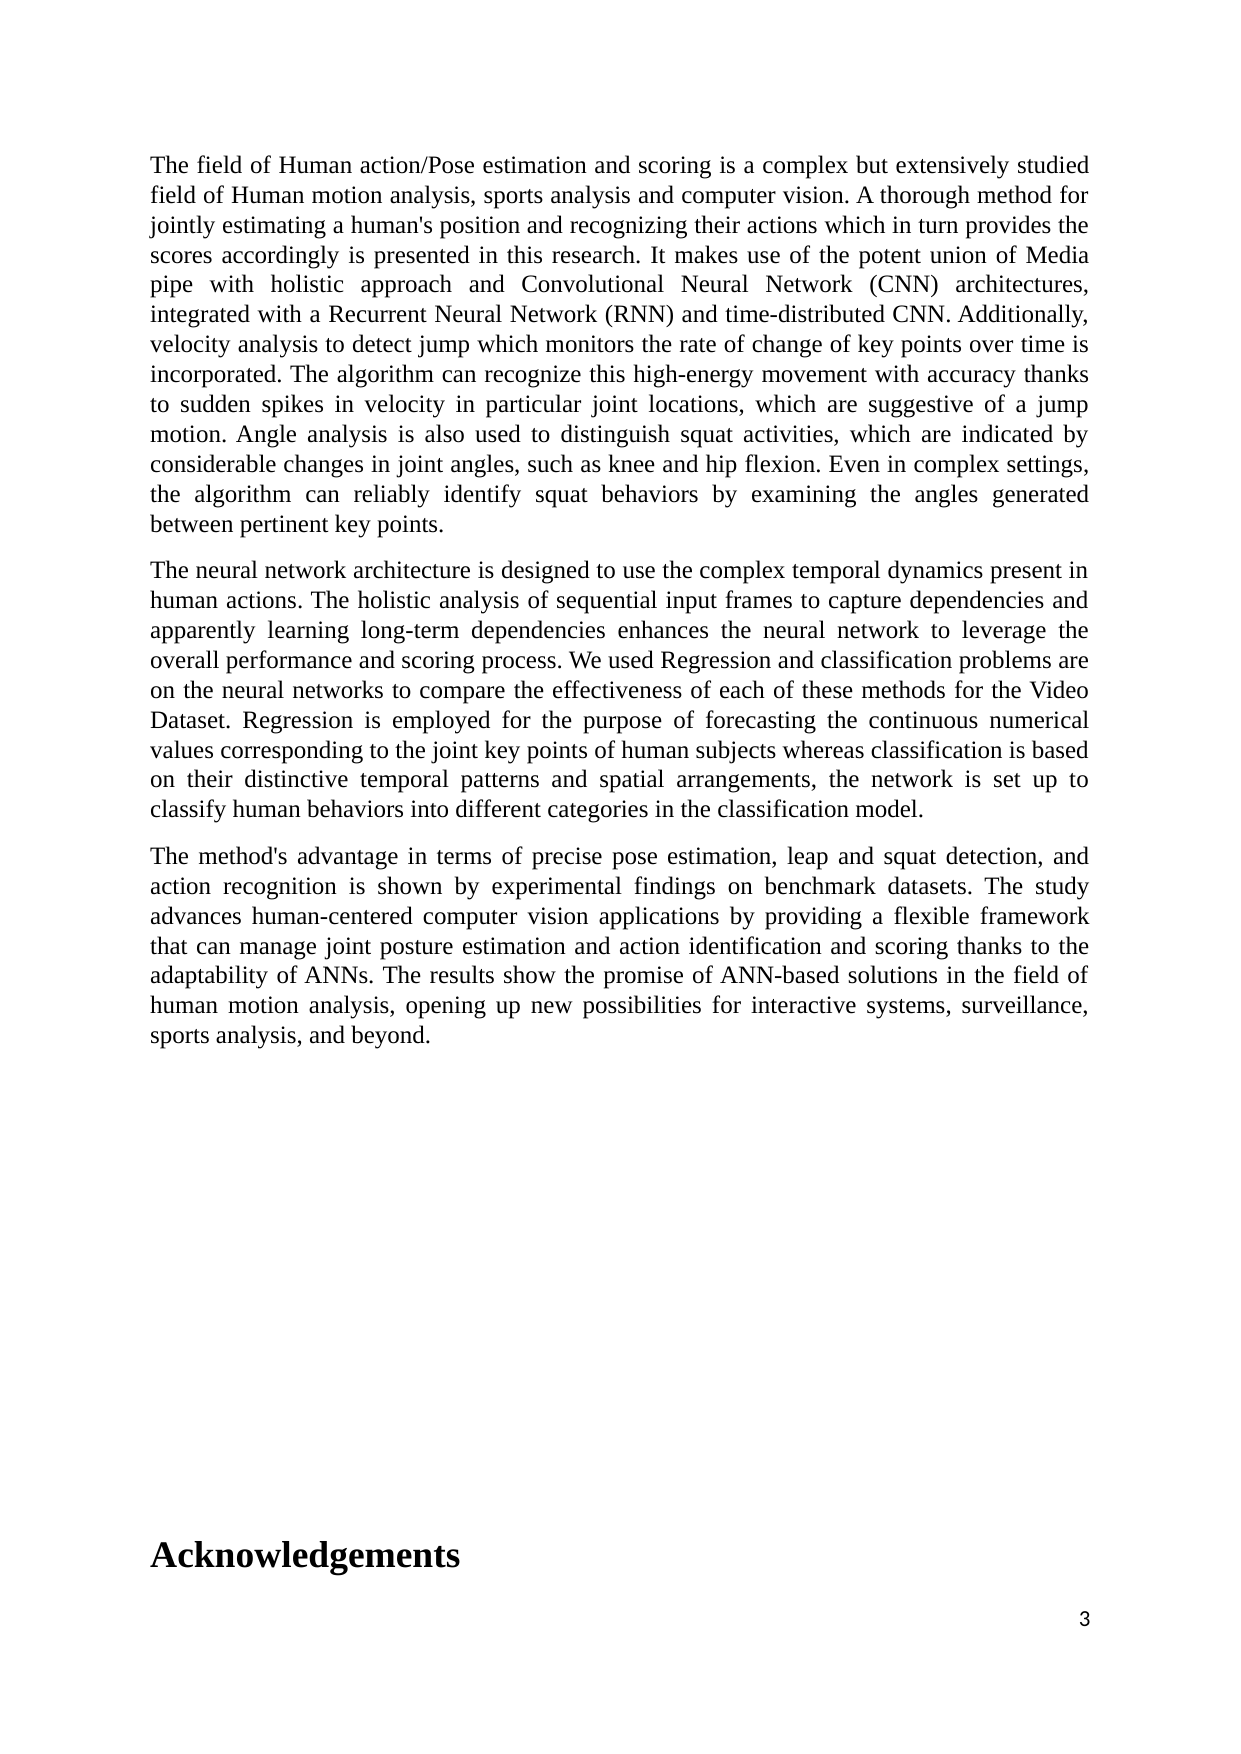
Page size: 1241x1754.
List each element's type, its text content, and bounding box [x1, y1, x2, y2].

text The field of Human action/Pose estimation and scoring is a complex but extensively studied field of Human motion analysis, sports analysis and computer vision. A thorough method for jointly estimating a human's position and recognizing their actions which in turn provides the scores accordingly is presented in this research. It makes use of the potent union of Media pipe with holistic approach and Convolutional Neural Network (CNN) architectures, integrated with a Recurrent Neural Network (RNN) and time-distributed CNN. Additionally, velocity analysis to detect jump which monitors the rate of change of key points over time is incorporated. The algorithm can recognize this high-energy movement with accuracy thanks to sudden spikes in velocity in particular joint locations, which are suggestive of a jump motion. Angle analysis is also used to distinguish squat activities, which are indicated by considerable changes in joint angles, such as knee and hip flexion. Even in complex settings, the algorithm can reliably identify squat behaviors by examining the angles generated between pertinent key points. [150, 150, 1090, 537]
text The neural network architecture is designed to use the complex temporal dynamics present in human actions. The holistic analysis of sequential input frames to capture dependencies and apparently learning long-term dependencies enhances the neural network to leverage the overall performance and scoring process. We used Regression and classification problems are on the neural networks to compare the effectiveness of each of these methods for the Video Dataset. Regression is employed for the purpose of forecasting the continuous numerical values corresponding to the joint key points of human subjects whereas classification is based on their distinctive temporal patterns and spatial arrangements, the network is set up to classify human behaviors into different categories in the classification model. [150, 555, 1090, 823]
text The method's advantage in terms of precise pose estimation, leap and squat detection, and action recognition is shown by experimental findings on benchmark datasets. The study advances human-centered computer vision applications by providing a flexible framework that can manage joint posture estimation and action identification and scoring thanks to the adaptability of ANNs. The results show the promise of ANN-based solutions in the field of human motion analysis, opening up new possibilities for interactive systems, surveillance, sports analysis, and beyond. [150, 841, 1090, 1049]
text Acknowledgements [150, 1533, 1090, 1576]
